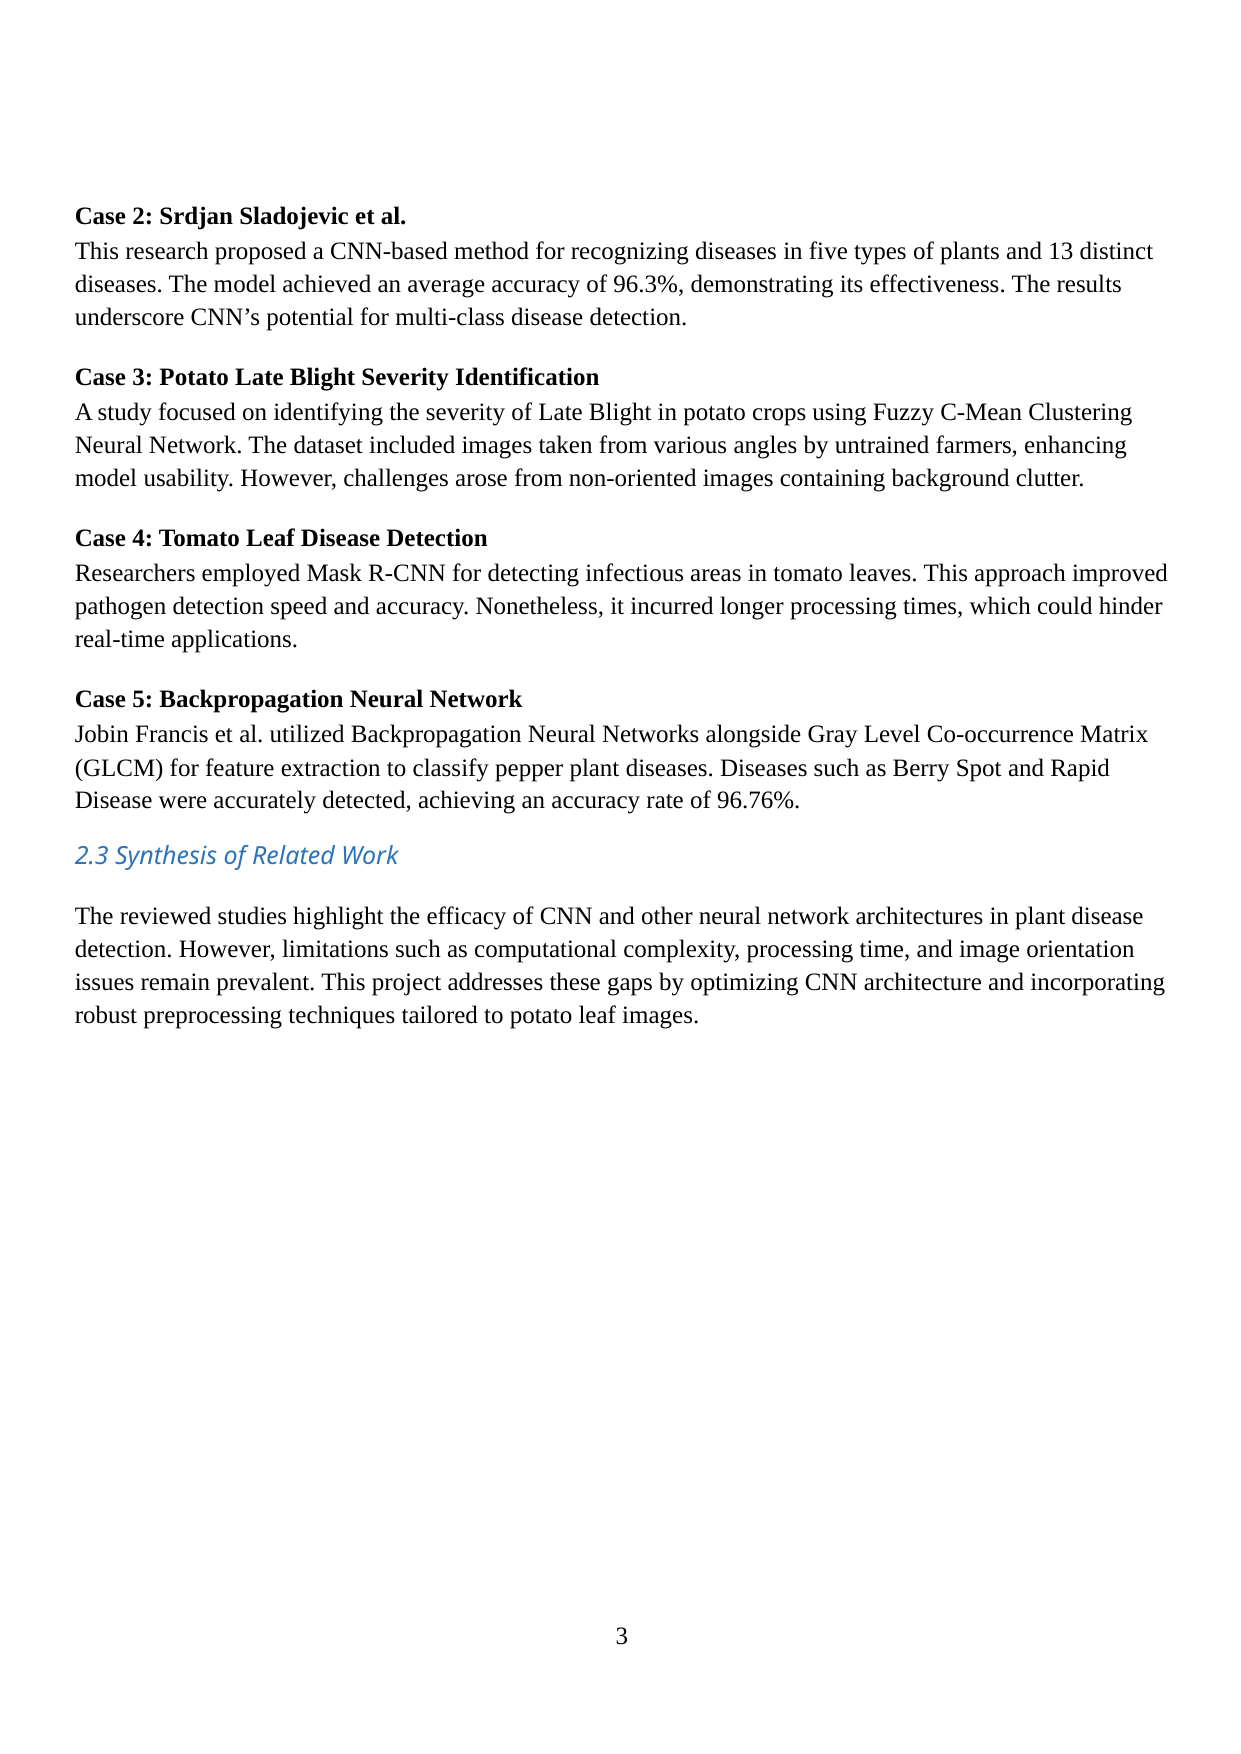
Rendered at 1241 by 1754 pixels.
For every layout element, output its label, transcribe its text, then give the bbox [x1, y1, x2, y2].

subtitle Case 2: Srdjan Sladojevic et al. [74, 201, 1169, 230]
subtitle Case 3: Potato Late Blight Severity Identification [74, 362, 1169, 391]
subtitle Case 5: Backpropagation Neural Network [74, 684, 1169, 713]
text This research proposed a CNN-based method for recognizing diseases in five types of plants and 13 distinct diseases. The model achieved an average accuracy of 96.3%, demonstrating its effectiveness. The results underscore CNN’s potential for multi-class disease detection. [74, 236, 1169, 331]
subtitle 2.3 Synthesis of Related Work [74, 837, 1169, 871]
subtitle Case 4: Tomato Leaf Disease Detection [74, 523, 1169, 552]
text Researchers employed Mask R-CNN for detecting infectious areas in tomato leaves. This approach improved pathogen detection speed and accuracy. Nonetheless, it incurred longer processing times, which could hinder real-time applications. [74, 558, 1169, 653]
text The reviewed studies highlight the efficacy of CNN and other neural network architectures in plant disease detection. However, limitations such as computational complexity, processing time, and image orientation issues remain prevalent. This project addresses these gaps by optimizing CNN architecture and incorporating robust preprocessing techniques tailored to potato leaf images. [74, 901, 1169, 1029]
text Jobin Francis et al. utilized Backpropagation Neural Networks alongside Gray Level Co-occurrence Matrix (GLCM) for feature extraction to classify pepper plant diseases. Diseases such as Berry Spot and Rapid Disease were accurately detected, achieving an accuracy rate of 96.76%. [74, 719, 1169, 814]
text A study focused on identifying the severity of Late Blight in potato crops using Fuzzy C-Mean Clustering Neural Network. The dataset included images taken from various angles by untrained farmers, enhancing model usability. However, challenges arose from non-oriented images containing background clutter. [74, 397, 1169, 492]
